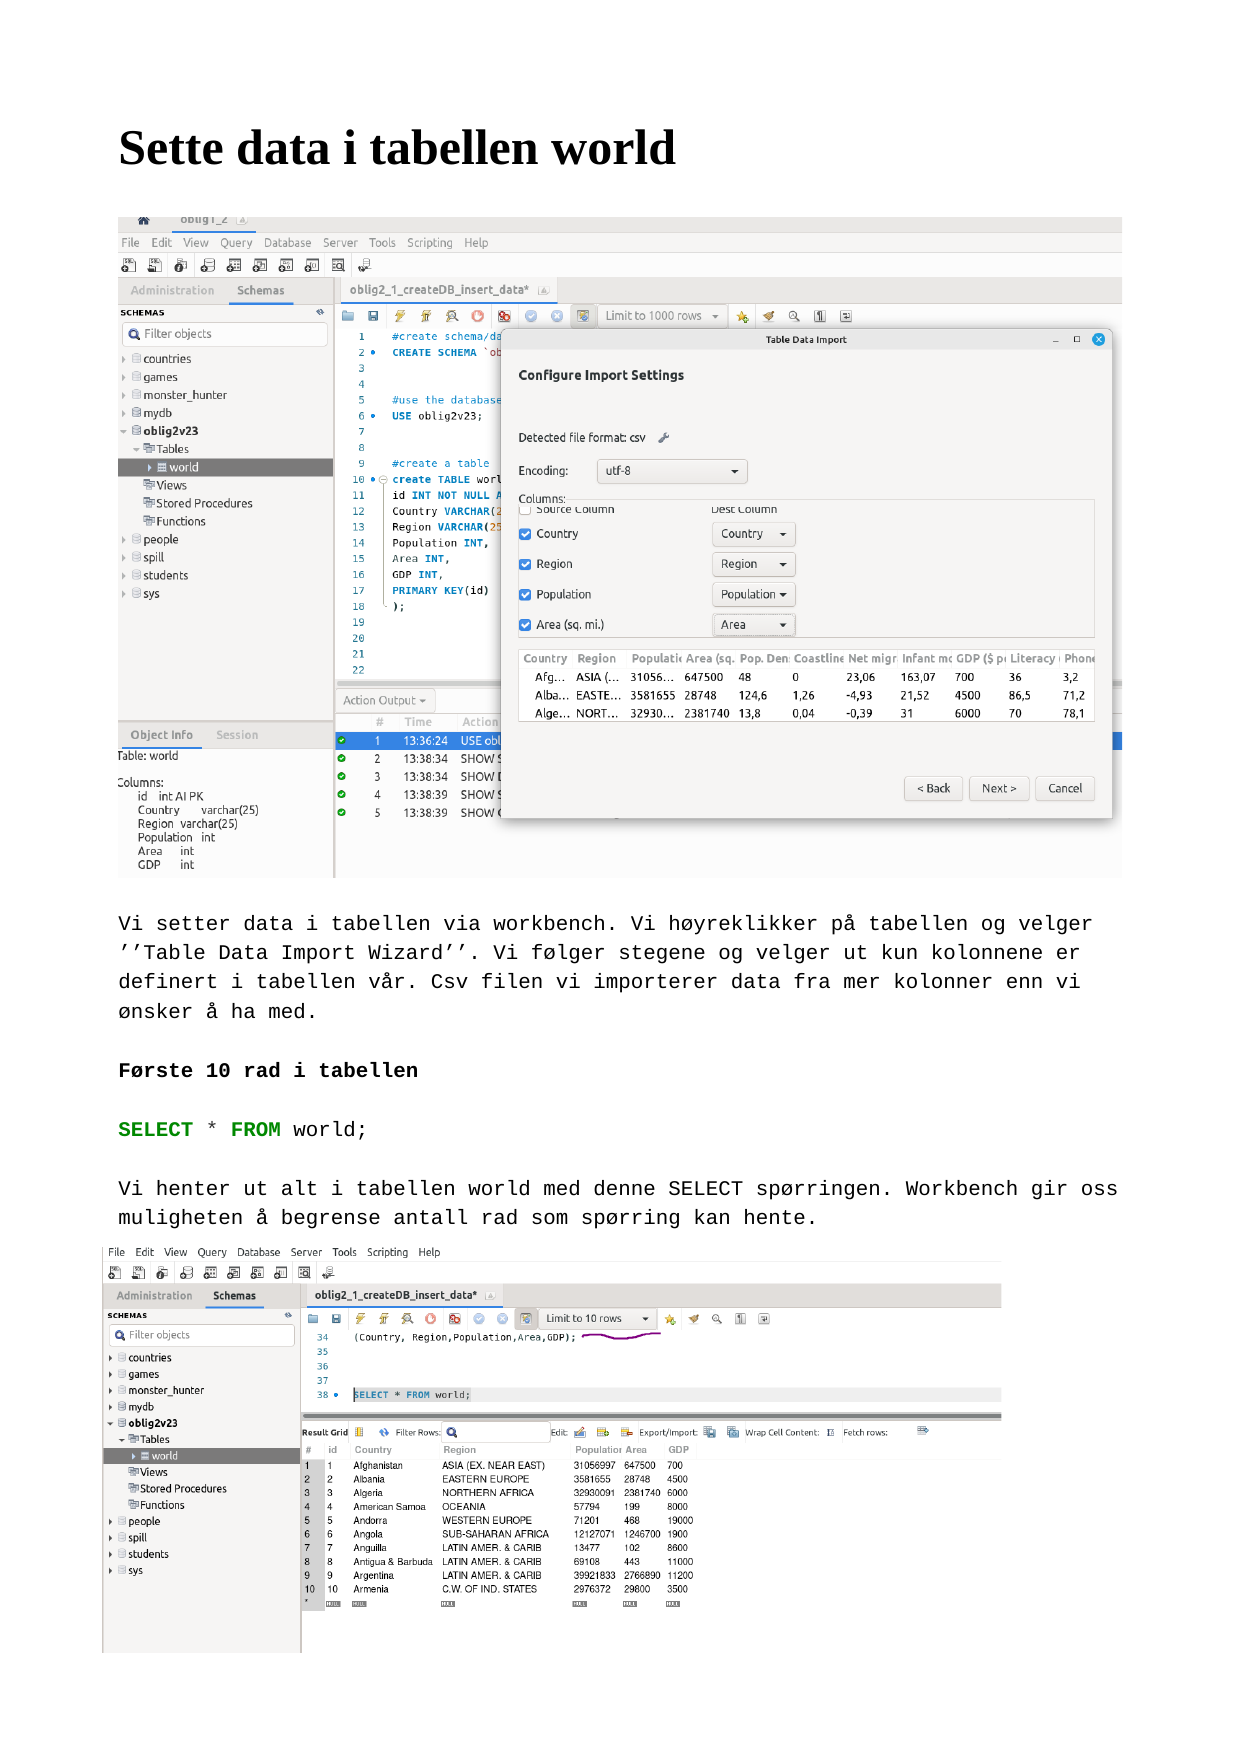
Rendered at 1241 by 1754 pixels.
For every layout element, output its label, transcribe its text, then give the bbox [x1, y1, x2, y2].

text Vi henter ut alt i tabellen world med denne SELECT spørringen. Workbench gir oss muligheten å begrense antall rad som spørring kan hente. [118, 1178, 1122, 1231]
text Vi setter data i tabellen via workbench. Vi høyreklikker på tabellen og velger ’’Table Data Import Wizard’’. Vi følger stegene og velger ut kun kolonnene er definert i tabellen vår. Csv filen vi importerer data fra mer kolonner enn vi ønsker å ha med. [118, 913, 1122, 1025]
subtitle Sette data i tabellen world [118, 118, 1122, 176]
text SELECT * FROM world; [118, 1119, 1122, 1143]
text Første 10 rad i tabellen [118, 1060, 1122, 1084]
picture [118, 217, 1123, 878]
picture [102, 1247, 1002, 1653]
